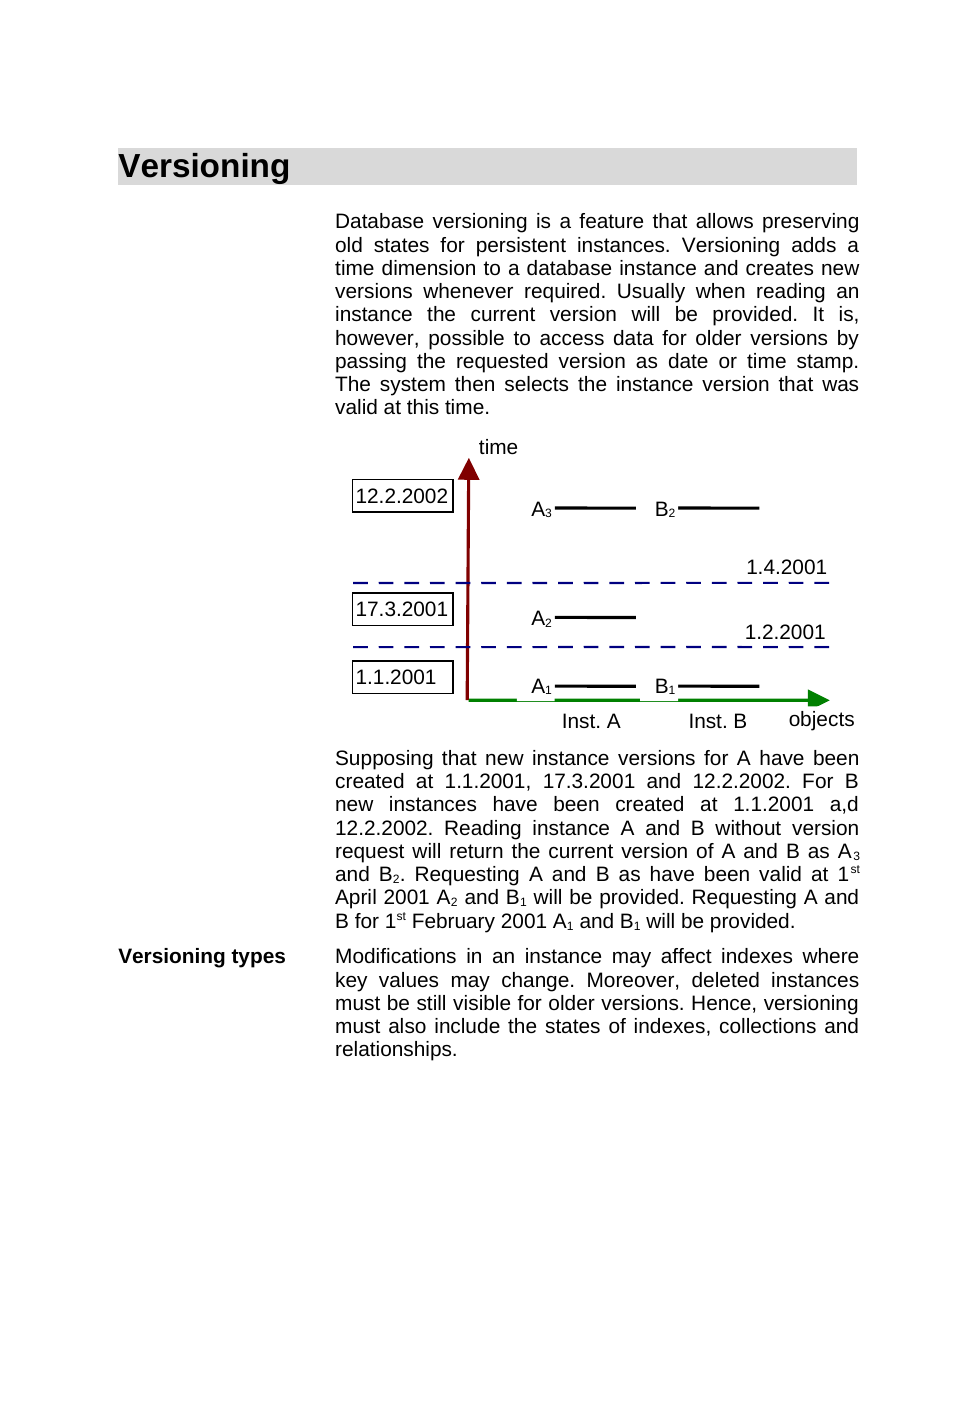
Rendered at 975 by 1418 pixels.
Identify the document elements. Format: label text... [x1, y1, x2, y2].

table_header [107, 210, 324, 432]
table_cell Supposing that new instance versions for A have been created at 1.1.2001, 17.3.2001 and 12.2.2002. For B new instances have been created at 1.1.2001 a,d 12.2.2002. Reading instance A and B without version request will return the current version of A and B as A3 and B2. Requesting A and B as have been valid at 1st April 2001 A2 and B1 will be provided. Requesting A and B for 1st February 2001 A1 and B1 will be provided. [324, 432, 871, 945]
table_cell [107, 432, 324, 945]
table_cell Modifications in an instance may affect indexes where key values may change. Moreover, deleted instances must be still visible for older versions. Hence, versioning must also include the states of indexes, collections and relationships. [324, 945, 871, 1073]
subtitle Versioning [118, 148, 857, 185]
table_cell Versioning types [107, 945, 324, 1073]
table_header Database versioning is a feature that allows preserving old states for persistent instances. Versioning adds a time dimension to a database instance and creates new versions whenever required. Usually when reading an instance the current version will be provided. It is, however, possible to access data for older versions by passing the requested version as date or time stamp. The system then selects the instance version that was valid at this time. [324, 210, 871, 432]
